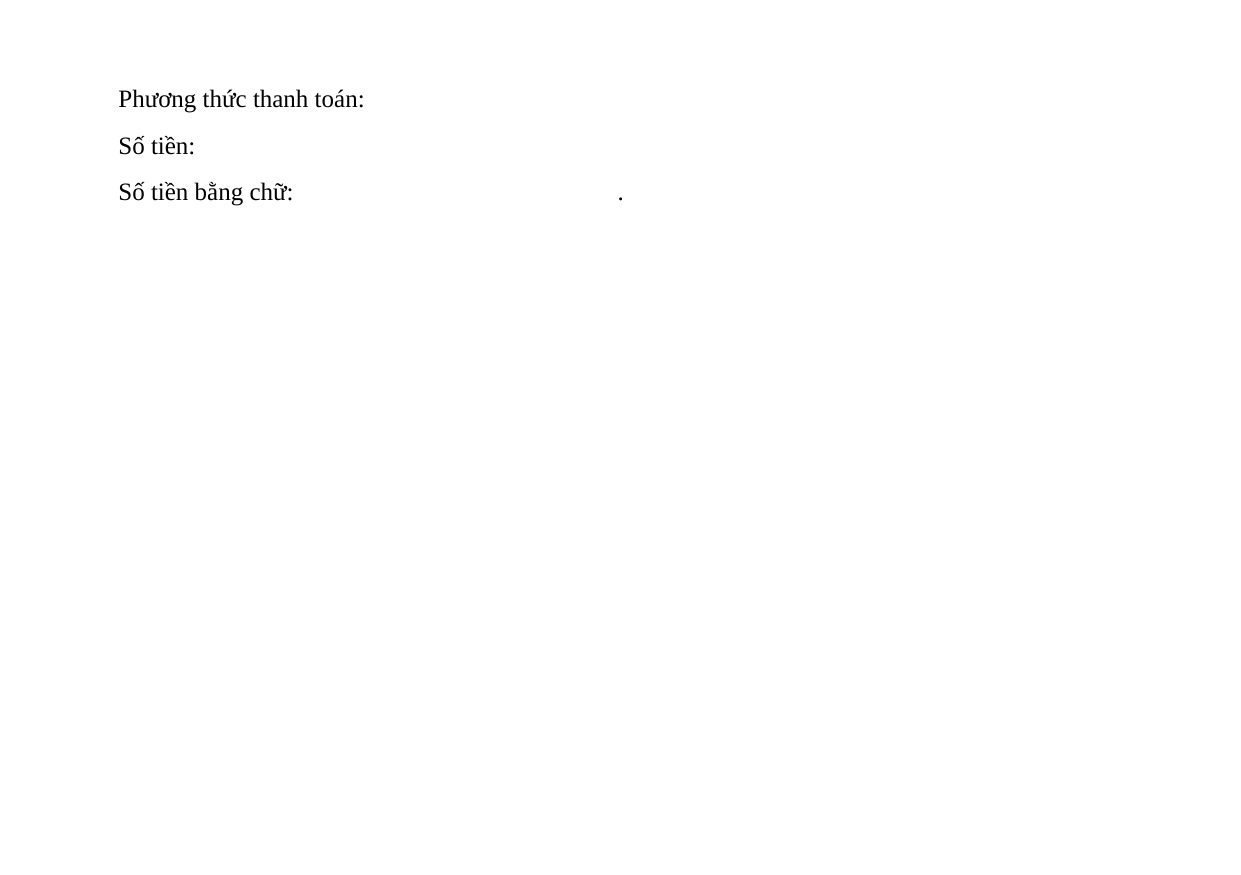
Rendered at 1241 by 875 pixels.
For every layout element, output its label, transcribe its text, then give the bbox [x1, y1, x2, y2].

text Số tiền: <convert_amount(get_sotien())> [118, 131, 1122, 159]
text Số tiền bằng chữ: <convert(get_sotien())>. [118, 177, 1122, 206]
text Phương thức thanh toán: <get_phuongthuc_thanhtoan()> [118, 84, 1122, 113]
